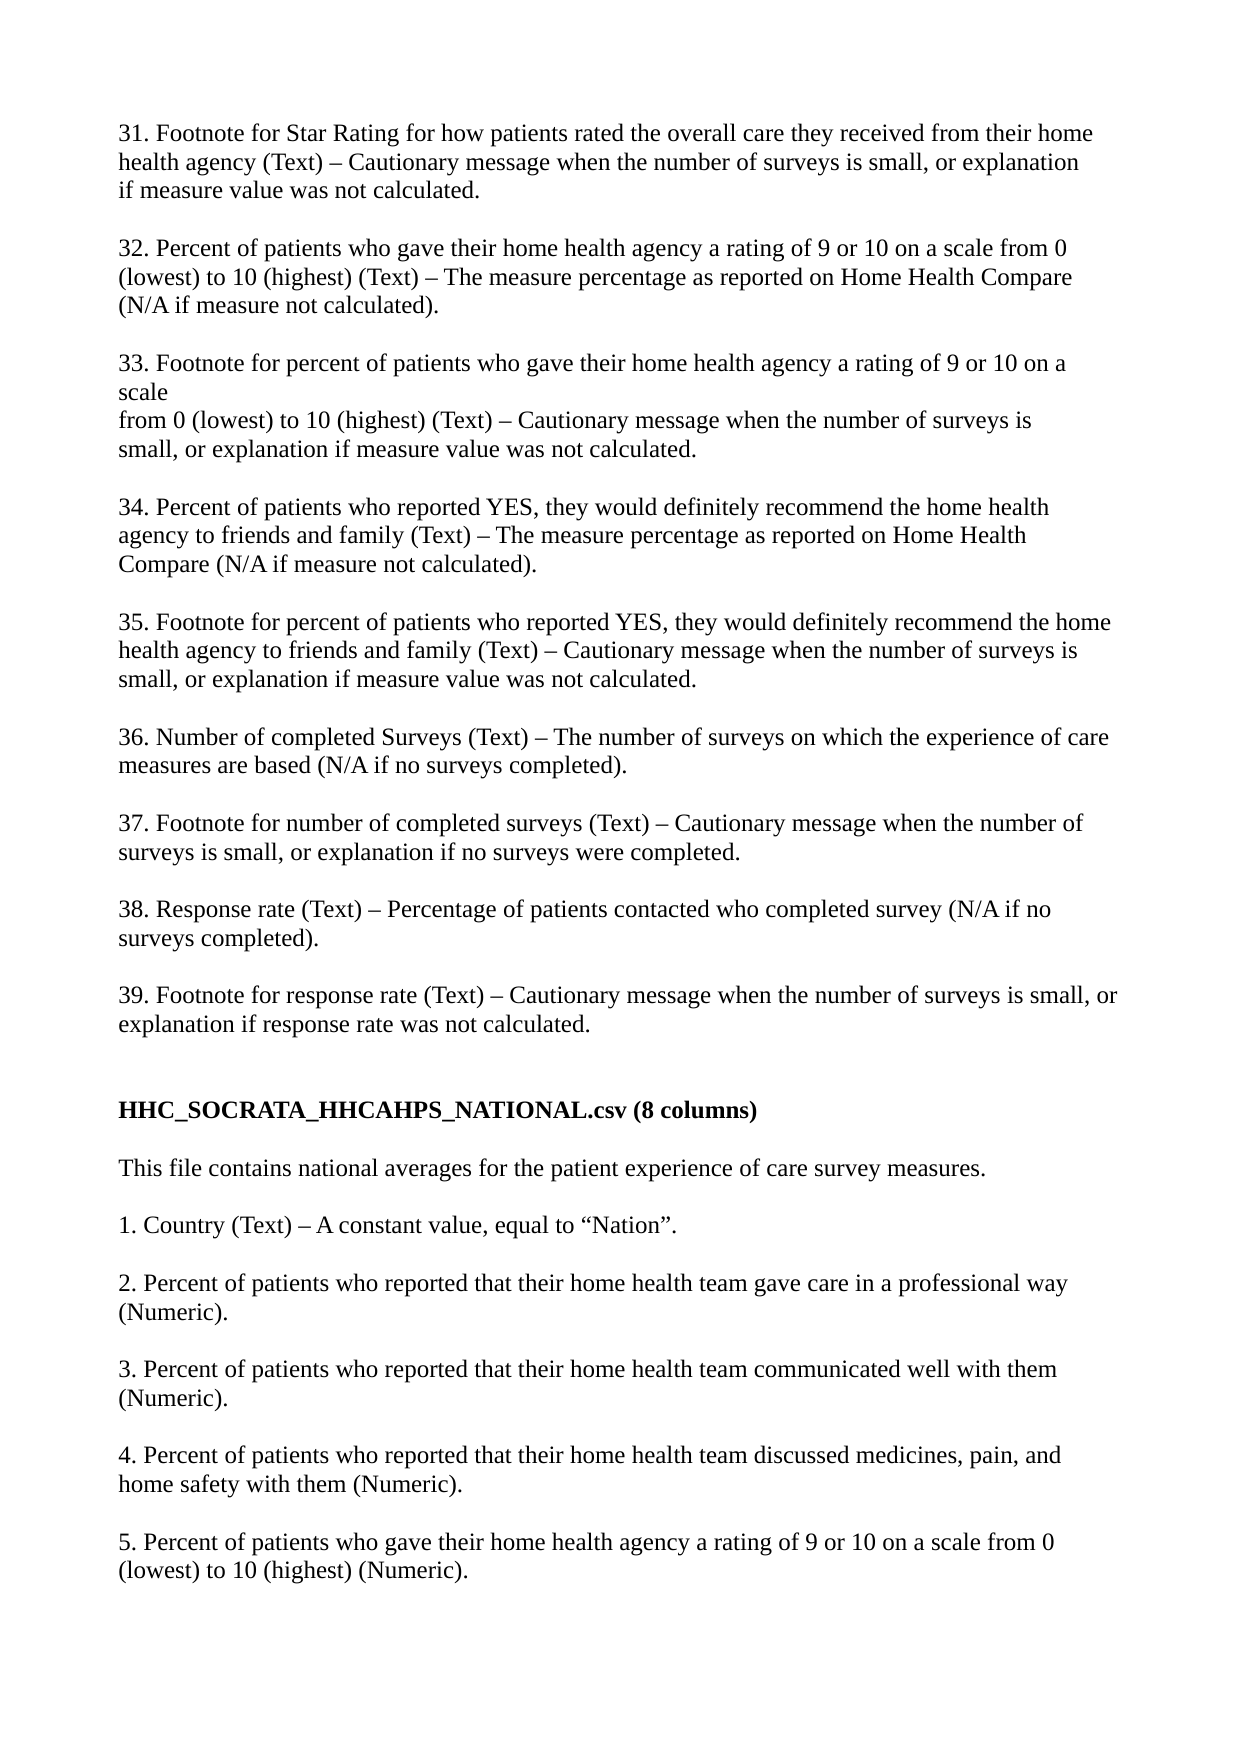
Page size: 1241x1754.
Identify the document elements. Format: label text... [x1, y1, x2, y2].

text explanation if response rate was not calculated. [118, 1009, 1122, 1038]
text HHC_SOCRATA_HHCAHPS_NATIONAL.csv (8 columns) [118, 1096, 1122, 1124]
text (Numeric). [118, 1383, 1122, 1412]
text 37. Footnote for number of completed surveys (Text) – Cautionary message when the number of [118, 808, 1122, 837]
text 32. Percent of patients who gave their home health agency a rating of 9 or 10 on a scale from 0 [118, 233, 1122, 262]
text 33. Footnote for percent of patients who gave their home health agency a rating of 9 or 10 on a scale [118, 348, 1122, 406]
text health agency to friends and family (Text) – Cautionary message when the number of surveys is [118, 636, 1122, 664]
text if measure value was not calculated. [118, 176, 1122, 204]
text surveys is small, or explanation if no surveys were completed. [118, 837, 1122, 866]
text (lowest) to 10 (highest) (Numeric). [118, 1556, 1122, 1584]
text 5. Percent of patients who gave their home health agency a rating of 9 or 10 on a scale from 0 [118, 1527, 1122, 1556]
text 38. Response rate (Text) – Percentage of patients contacted who completed survey (N/A if no [118, 894, 1122, 923]
text health agency (Text) – Cautionary message when the number of surveys is small, or explanation [118, 147, 1122, 176]
text 1. Country (Text) – A constant value, equal to “Nation”. [118, 1211, 1122, 1239]
text 39. Footnote for response rate (Text) – Cautionary message when the number of surveys is small, or [118, 981, 1122, 1009]
text 35. Footnote for percent of patients who reported YES, they would definitely recommend the home [118, 607, 1122, 636]
text 34. Percent of patients who reported YES, they would definitely recommend the home health agency to friends and family (Text) – The measure percentage as reported on Home Health Compare (N/A if measure not calculated). [118, 492, 1122, 578]
text small, or explanation if measure value was not calculated. [118, 434, 1122, 463]
text 3. Percent of patients who reported that their home health team communicated well with them [118, 1354, 1122, 1383]
text (Numeric). [118, 1297, 1122, 1326]
text 4. Percent of patients who reported that their home health team discussed medicines, pain, and [118, 1441, 1122, 1469]
text (lowest) to 10 (highest) (Text) – The measure percentage as reported on Home Health Compare [118, 262, 1122, 291]
text small, or explanation if measure value was not calculated. [118, 664, 1122, 693]
text 31. Footnote for Star Rating for how patients rated the overall care they received from their home [118, 118, 1122, 147]
text 2. Percent of patients who reported that their home health team gave care in a professional way [118, 1268, 1122, 1297]
text This file contains national averages for the patient experience of care survey measures. [118, 1153, 1122, 1182]
text home safety with them (Numeric). [118, 1469, 1122, 1498]
text 36. Number of completed Surveys (Text) – The number of surveys on which the experience of care [118, 722, 1122, 751]
text measures are based (N/A if no surveys completed). [118, 751, 1122, 779]
text from 0 (lowest) to 10 (highest) (Text) – Cautionary message when the number of surveys is [118, 406, 1122, 434]
text surveys completed). [118, 923, 1122, 952]
text (N/A if measure not calculated). [118, 291, 1122, 319]
